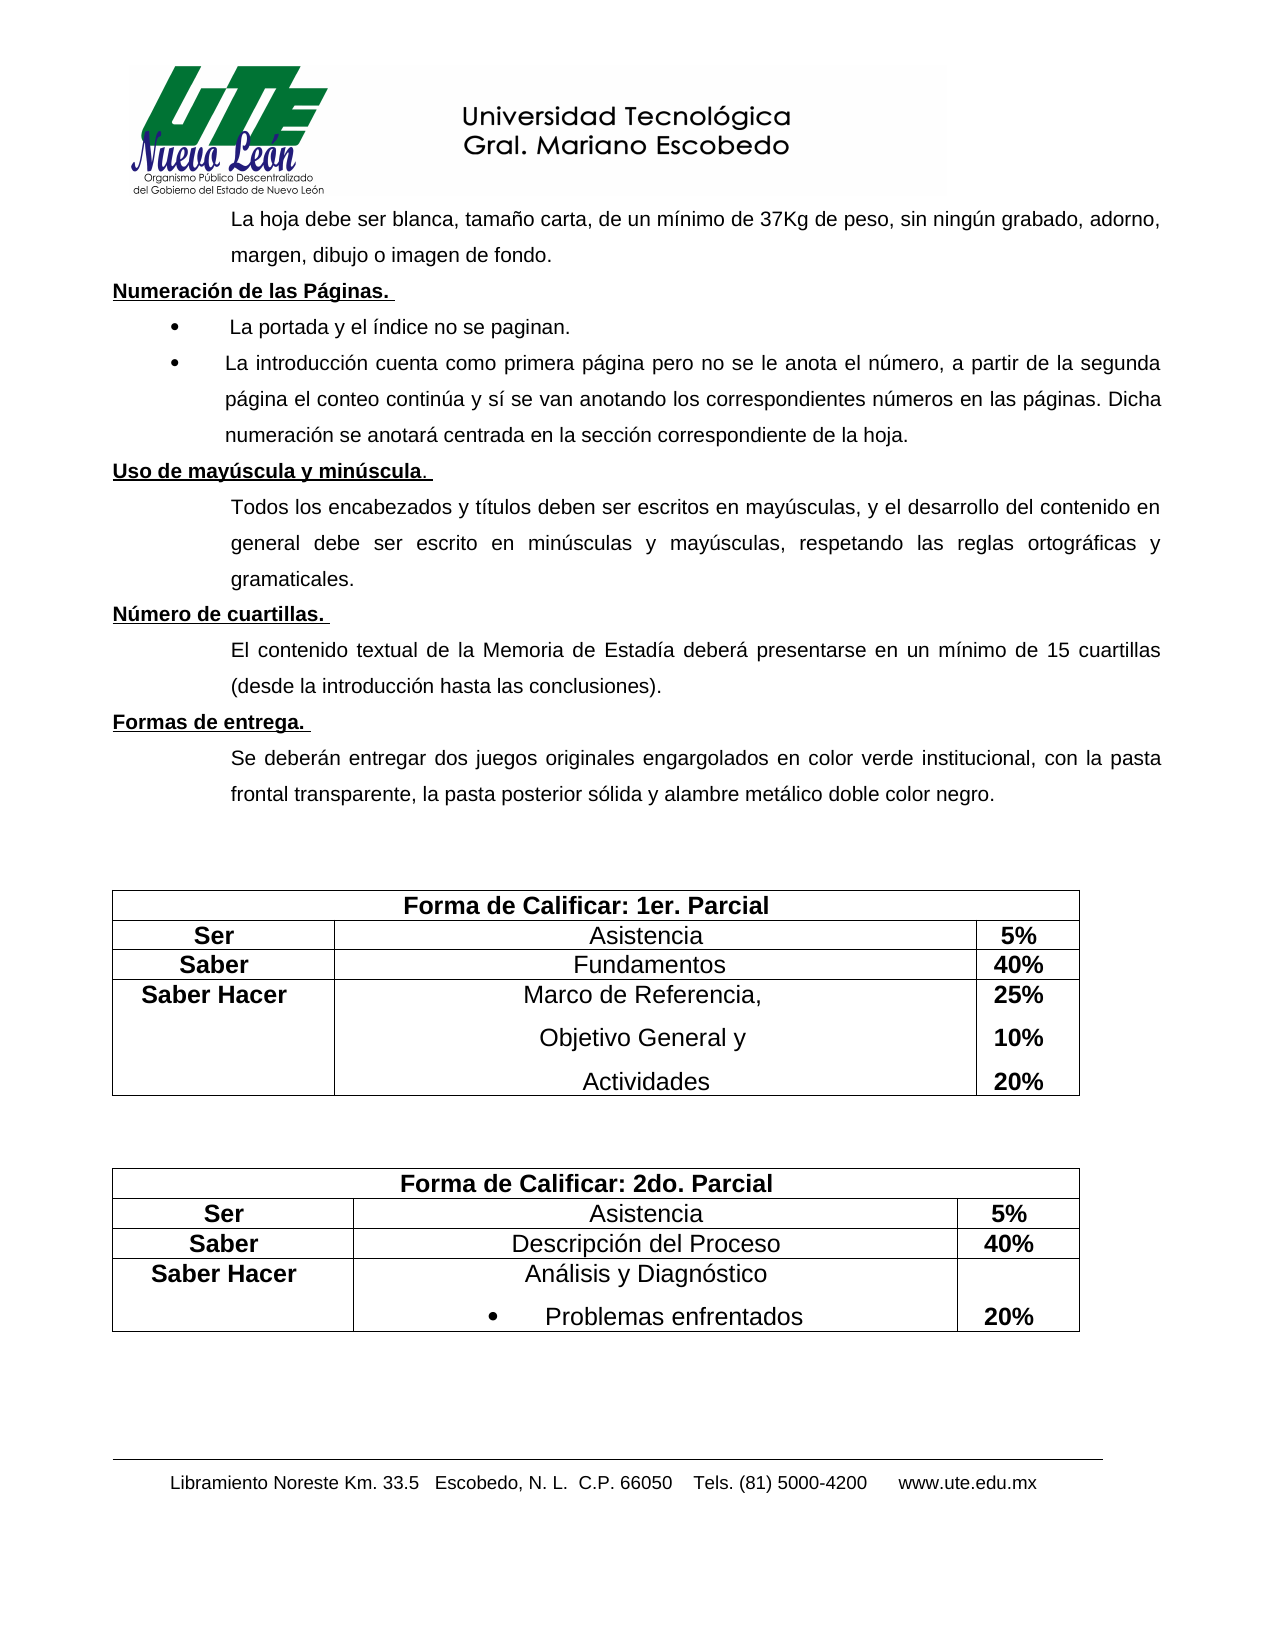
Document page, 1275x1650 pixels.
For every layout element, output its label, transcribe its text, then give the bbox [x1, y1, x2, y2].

table_cell 5% [958, 1199, 1079, 1228]
picture [129, 65, 947, 196]
list La portada y el índice no se paginan. [171, 314, 1162, 339]
table_header Forma de Calificar: 2do. Parcial [113, 1169, 1079, 1198]
text Número de cuartillas. [112, 602, 1162, 626]
text Todos los encabezados y títulos deben ser escritos en mayúsculas, y el desarrollo del contenido en general debe ser escrito en minúsculas y mayúsculas, respetando las reglas ortográficas y gramaticales. [231, 494, 1162, 590]
text La hoja debe ser blanca, tamaño carta, de un mínimo de 37Kg de peso, sin ningún grabado, adorno, margen, dibujo o imagen de fondo. [231, 207, 1162, 267]
table_cell 5% [977, 921, 1079, 949]
text El contenido textual de la Memoria de Estadía deberá presentarse en un mínimo de 15 cuartillas (desde la introducción hasta las conclusiones). [231, 638, 1162, 698]
table_cell Ser [113, 921, 334, 949]
table_cell Asistencia [335, 921, 976, 949]
table_cell Ser [113, 1199, 353, 1228]
table_cell Saber [113, 1229, 353, 1257]
table_cell Análisis y Diagnóstico Problemas enfrentados Alternativas de Solución [354, 1259, 957, 1331]
table_cell 40% [958, 1229, 1079, 1257]
list La introducción cuenta como primera página pero no se le anota el número, a partir de la segunda página el conteo continúa y sí se van anotando los correspondientes números en las páginas. Dicha numeración se anotará centrada en la sección correspondiente de la hoja. [171, 351, 1162, 447]
text Formas de entrega. [112, 710, 1162, 734]
table_cell Fundamentos [335, 950, 976, 979]
table_cell 40% [977, 950, 1079, 979]
text Se deberán entregar dos juegos originales engargolados en color verde institucional, con la pasta frontal transparente, la pasta posterior sólida y alambre metálico doble color negro. [231, 746, 1162, 806]
table_header Forma de Calificar: 1er. Parcial [113, 891, 1079, 919]
table_cell Asistencia [354, 1199, 957, 1228]
table_cell 25% 10% 20% [977, 980, 1079, 1095]
table_cell Saber [113, 950, 334, 979]
table_cell Descripción del Proceso [354, 1229, 957, 1257]
table_cell 20% [958, 1259, 1079, 1331]
text Numeración de las Páginas. [112, 279, 1162, 303]
table_cell Saber Hacer [113, 980, 334, 1095]
table_cell Marco de Referencia, Objetivo General y Actividades [335, 980, 976, 1095]
text Uso de mayúscula y minúscula. [112, 458, 1162, 482]
table_cell Saber Hacer [113, 1259, 353, 1331]
